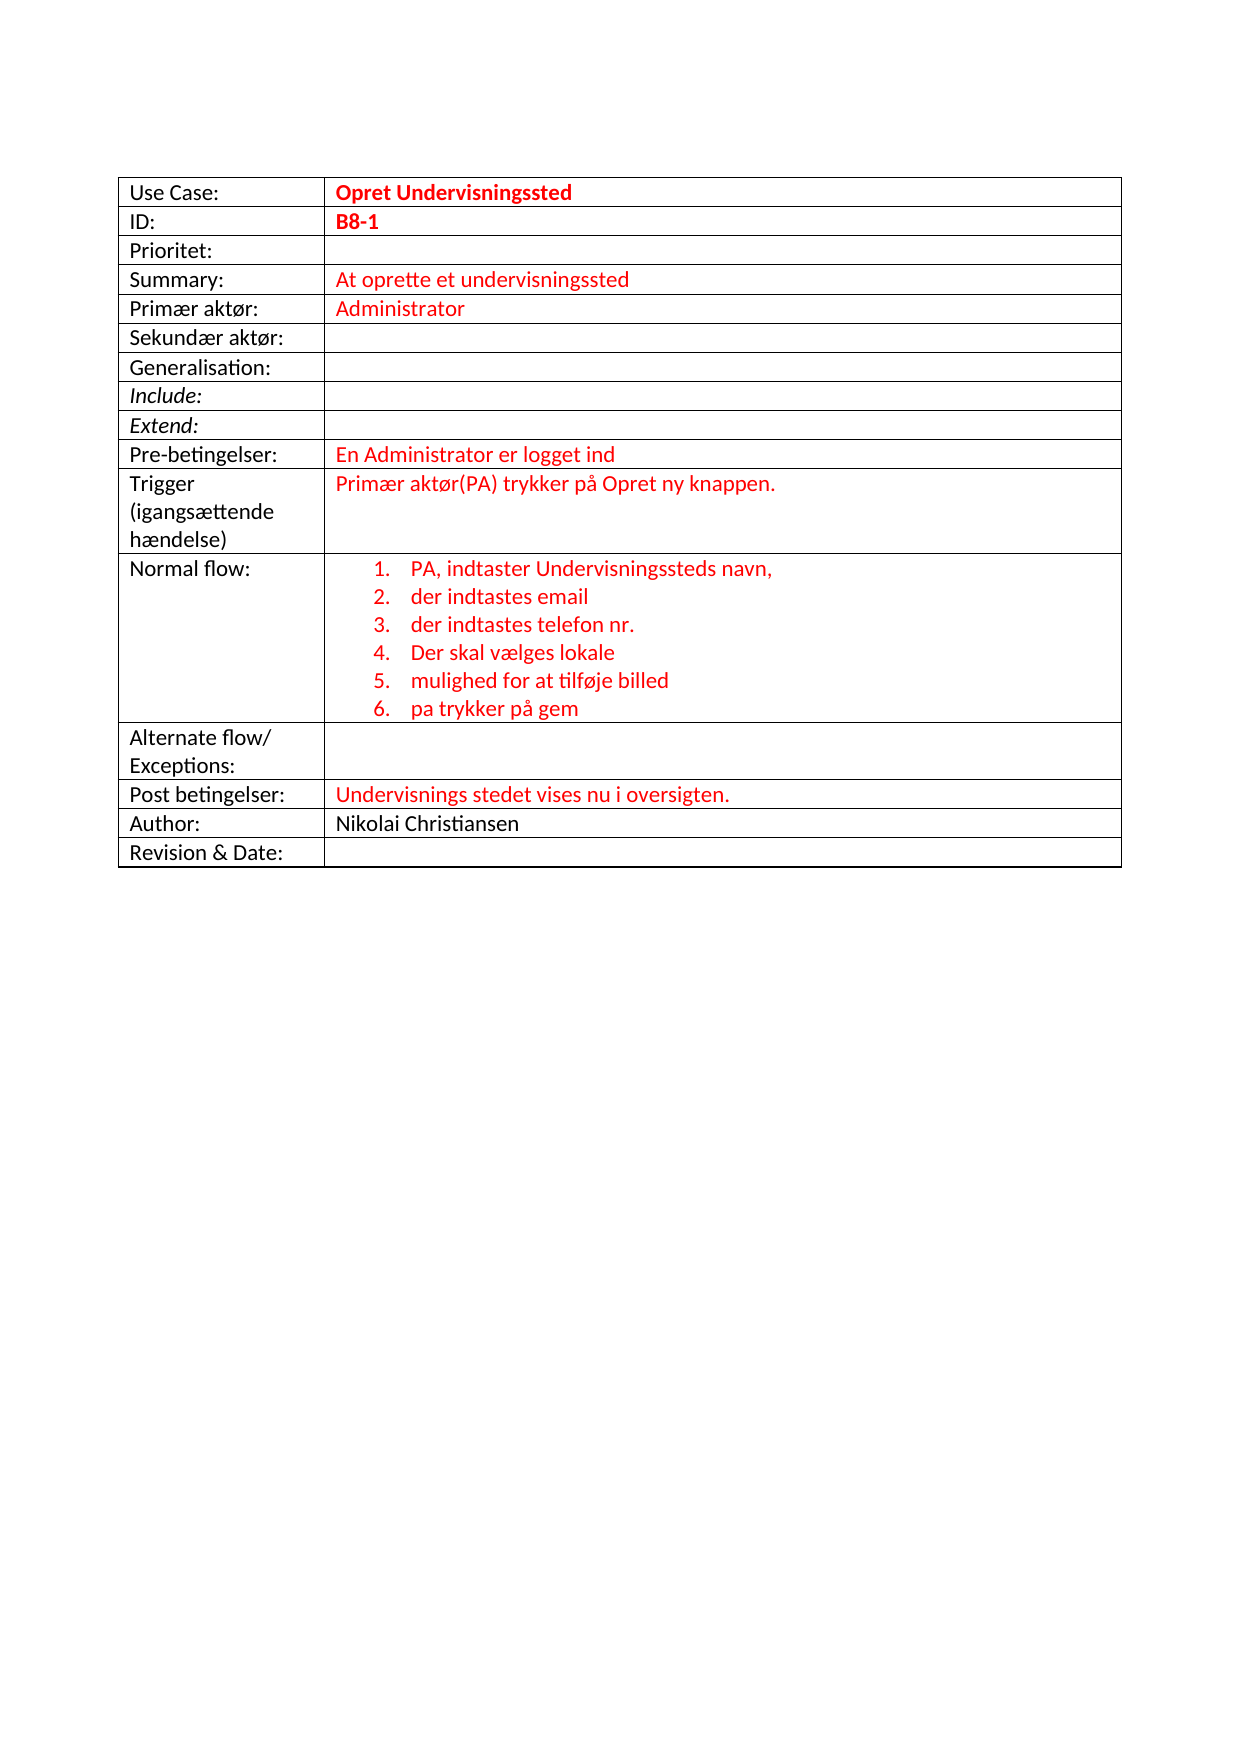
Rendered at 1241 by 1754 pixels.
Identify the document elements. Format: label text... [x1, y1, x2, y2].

table_cell Revision & Date: [119, 838, 324, 866]
table_cell [325, 353, 1121, 381]
table_cell Author: [119, 809, 324, 837]
table_cell Primær aktør: [119, 295, 324, 322]
table_cell At oprette et undervisningssted [325, 265, 1121, 293]
table_cell Summary: [119, 265, 324, 293]
table_cell Alternate flow/ Exceptions: [119, 723, 324, 779]
table_cell Include: [119, 382, 324, 410]
table_cell Prioritet: [119, 236, 324, 264]
table_cell Pre-betingelser: [119, 440, 324, 468]
table_header Opret Undervisningssted [325, 178, 1121, 206]
table_cell [325, 838, 1121, 866]
table_cell Normal flow: [119, 554, 324, 722]
table_cell Generalisation: [119, 353, 324, 381]
table_cell [325, 382, 1121, 410]
table_cell En Administrator er logget ind [325, 440, 1121, 468]
table_cell B8-1 [325, 207, 1121, 235]
table_cell Primær aktør(PA) trykker på Opret ny knappen. [325, 469, 1121, 553]
table_cell ID: [119, 207, 324, 235]
table_cell [325, 236, 1121, 264]
table_cell Trigger (igangsættende hændelse) [119, 469, 324, 553]
table_cell Sekundær aktør: [119, 324, 324, 352]
table_cell Nikolai Christiansen [325, 809, 1121, 837]
table_header Use Case: [119, 178, 324, 206]
table_cell Undervisnings stedet vises nu i oversigten. [325, 780, 1121, 808]
table_cell [325, 723, 1121, 779]
table_cell [325, 324, 1121, 352]
table_cell [325, 411, 1121, 439]
table_cell PA, indtaster Undervisningssteds navn, der indtastes email der indtastes telefon nr. Der skal vælges lokale mulighed for at tilføje billed pa trykker på gem [325, 554, 1121, 722]
table_cell Post betingelser: [119, 780, 324, 808]
table_cell Extend: [119, 411, 324, 439]
table_cell Administrator [325, 295, 1121, 322]
